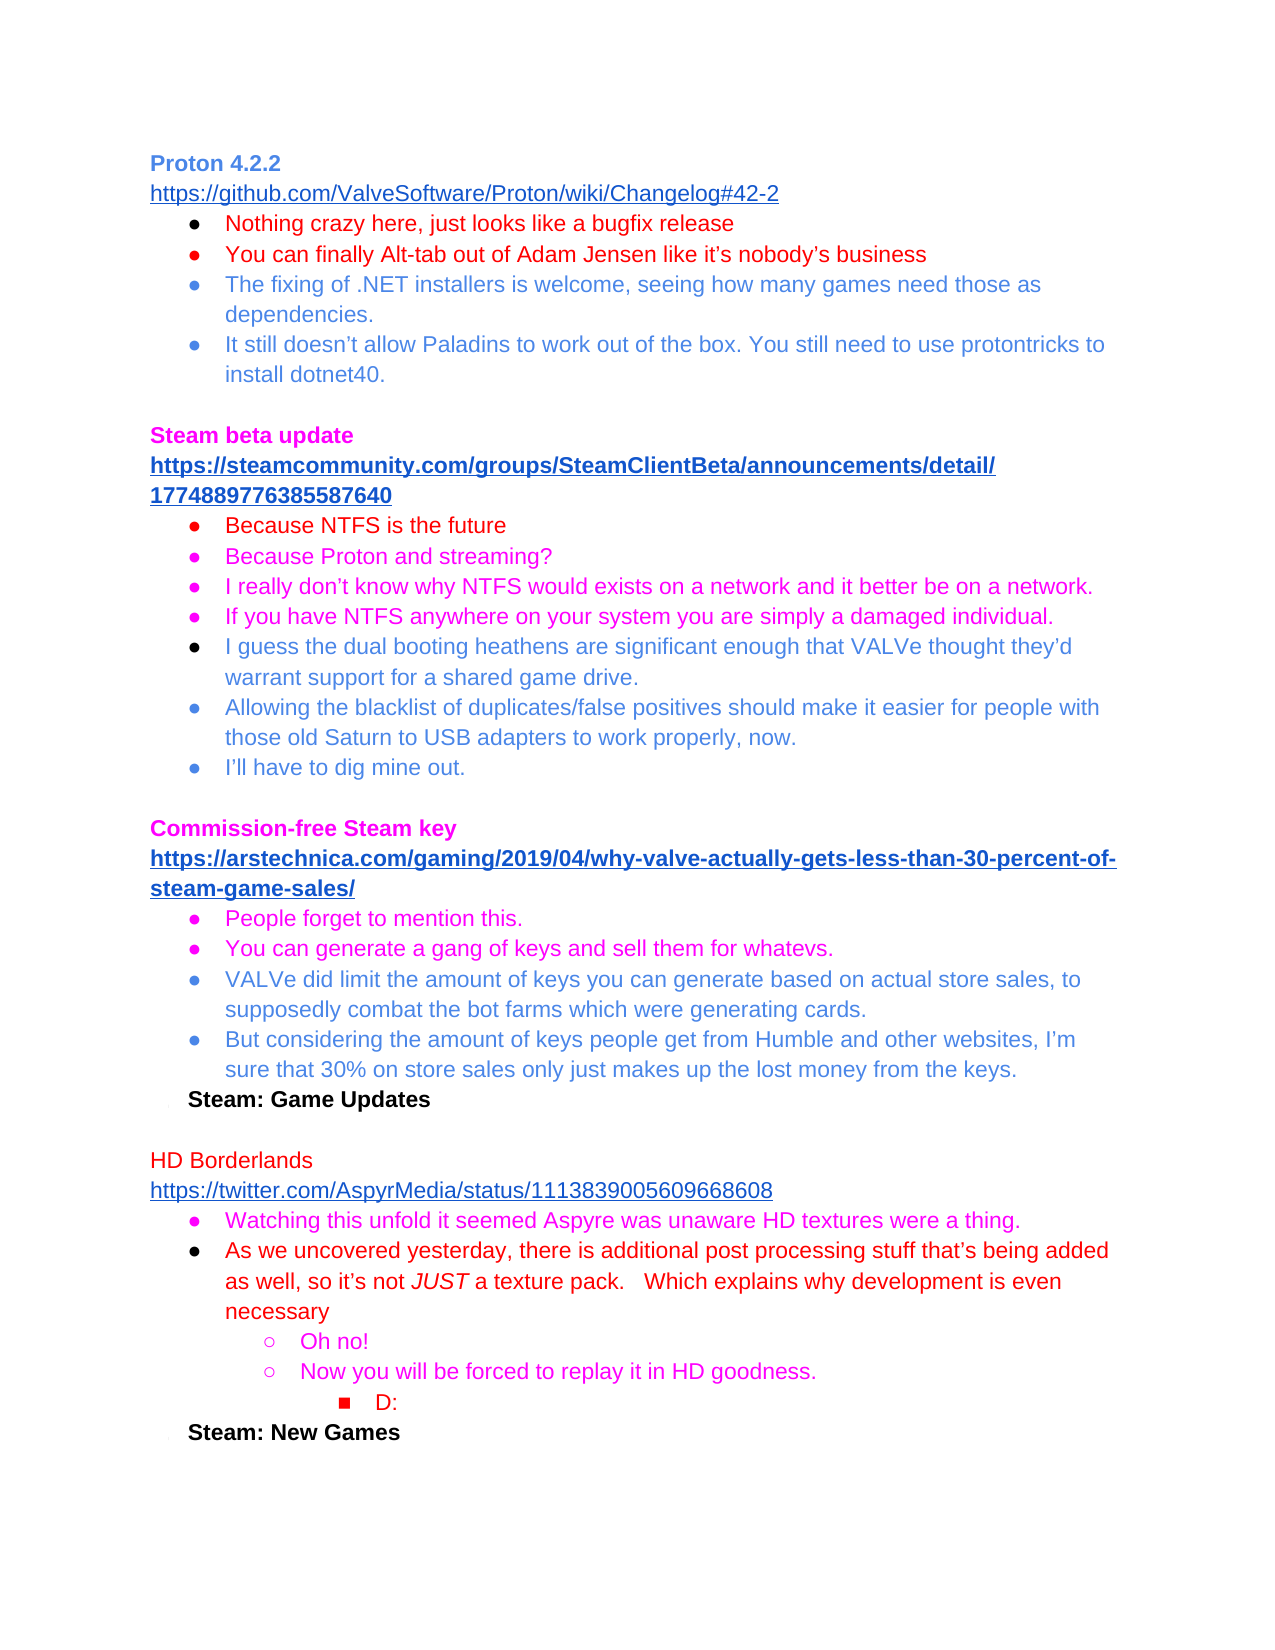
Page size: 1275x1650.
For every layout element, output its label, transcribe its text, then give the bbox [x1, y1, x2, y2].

list But considering the amount of keys people get from Humble and other websites, I’m sure that 30% on store sales only just makes up the lost money from the keys. [187, 1026, 1125, 1083]
text Steam: New Games [150, 1419, 1125, 1445]
text Proton 4.2.2 [150, 150, 1125, 176]
list Now you will be forced to replay it in HD goodness. [262, 1358, 1125, 1385]
list You can generate a gang of keys and sell them for whatevs. [187, 935, 1125, 962]
list Because Proton and streaming? [187, 543, 1125, 569]
list I guess the dual booting heathens are significant enough that VALVe thought they’d warrant support for a shared game drive. [187, 633, 1125, 690]
list People forget to mention this. [187, 905, 1125, 932]
list D: [337, 1388, 1125, 1415]
text https://github.com/ValveSoftware/Proton/wiki/Changelog#42-2 [150, 180, 1125, 207]
list You can finally Alt-tab out of Adam Jensen like it’s nobody’s business [187, 241, 1125, 267]
text Commission-free Steam key [150, 814, 1125, 841]
list I really don’t know why NTFS would exists on a network and it better be on a network. [187, 573, 1125, 599]
list VALVe did limit the amount of keys you can generate based on actual store sales, to supposedly combat the bot farms which were generating cards. [187, 966, 1125, 1022]
list The fixing of .NET installers is welcome, seeing how many games need those as dependencies. [187, 271, 1125, 327]
text https://arstechnica.com/gaming/2019/04/why-valve-actually-gets-less-than-30-percent-of-steam-game-sales/ [150, 845, 1125, 901]
text Steam: Game Updates [150, 1086, 1125, 1113]
list Oh no! [262, 1328, 1125, 1354]
text Steam beta update [150, 422, 1125, 448]
text https://twitter.com/AspyrMedia/status/1113839005609668608 [150, 1177, 1125, 1203]
text HD Borderlands [150, 1147, 1125, 1173]
list It still doesn’t allow Paladins to work out of the box. You still need to use protontricks to install dotnet40. [187, 331, 1125, 388]
list Allowing the blacklist of duplicates/false positives should make it easier for people with those old Saturn to USB adapters to work properly, now. [187, 694, 1125, 750]
list Nothing crazy here, just looks like a bugfix release [187, 210, 1125, 237]
text https://steamcommunity.com/groups/SteamClientBeta/announcements/detail/1774889776385587640 [150, 452, 1125, 509]
list Watching this unfold it seemed Aspyre was unaware HD textures were a thing. [187, 1207, 1125, 1234]
list Because NTFS is the future [187, 512, 1125, 539]
list As we uncovered yesterday, there is additional post processing stuff that’s being added as well, so it’s not JUST a texture pack. Which explains why development is even necessary [187, 1237, 1125, 1324]
list I’ll have to dig mine out. [187, 754, 1125, 781]
list If you have NTFS anywhere on your system you are simply a damaged individual. [187, 603, 1125, 629]
